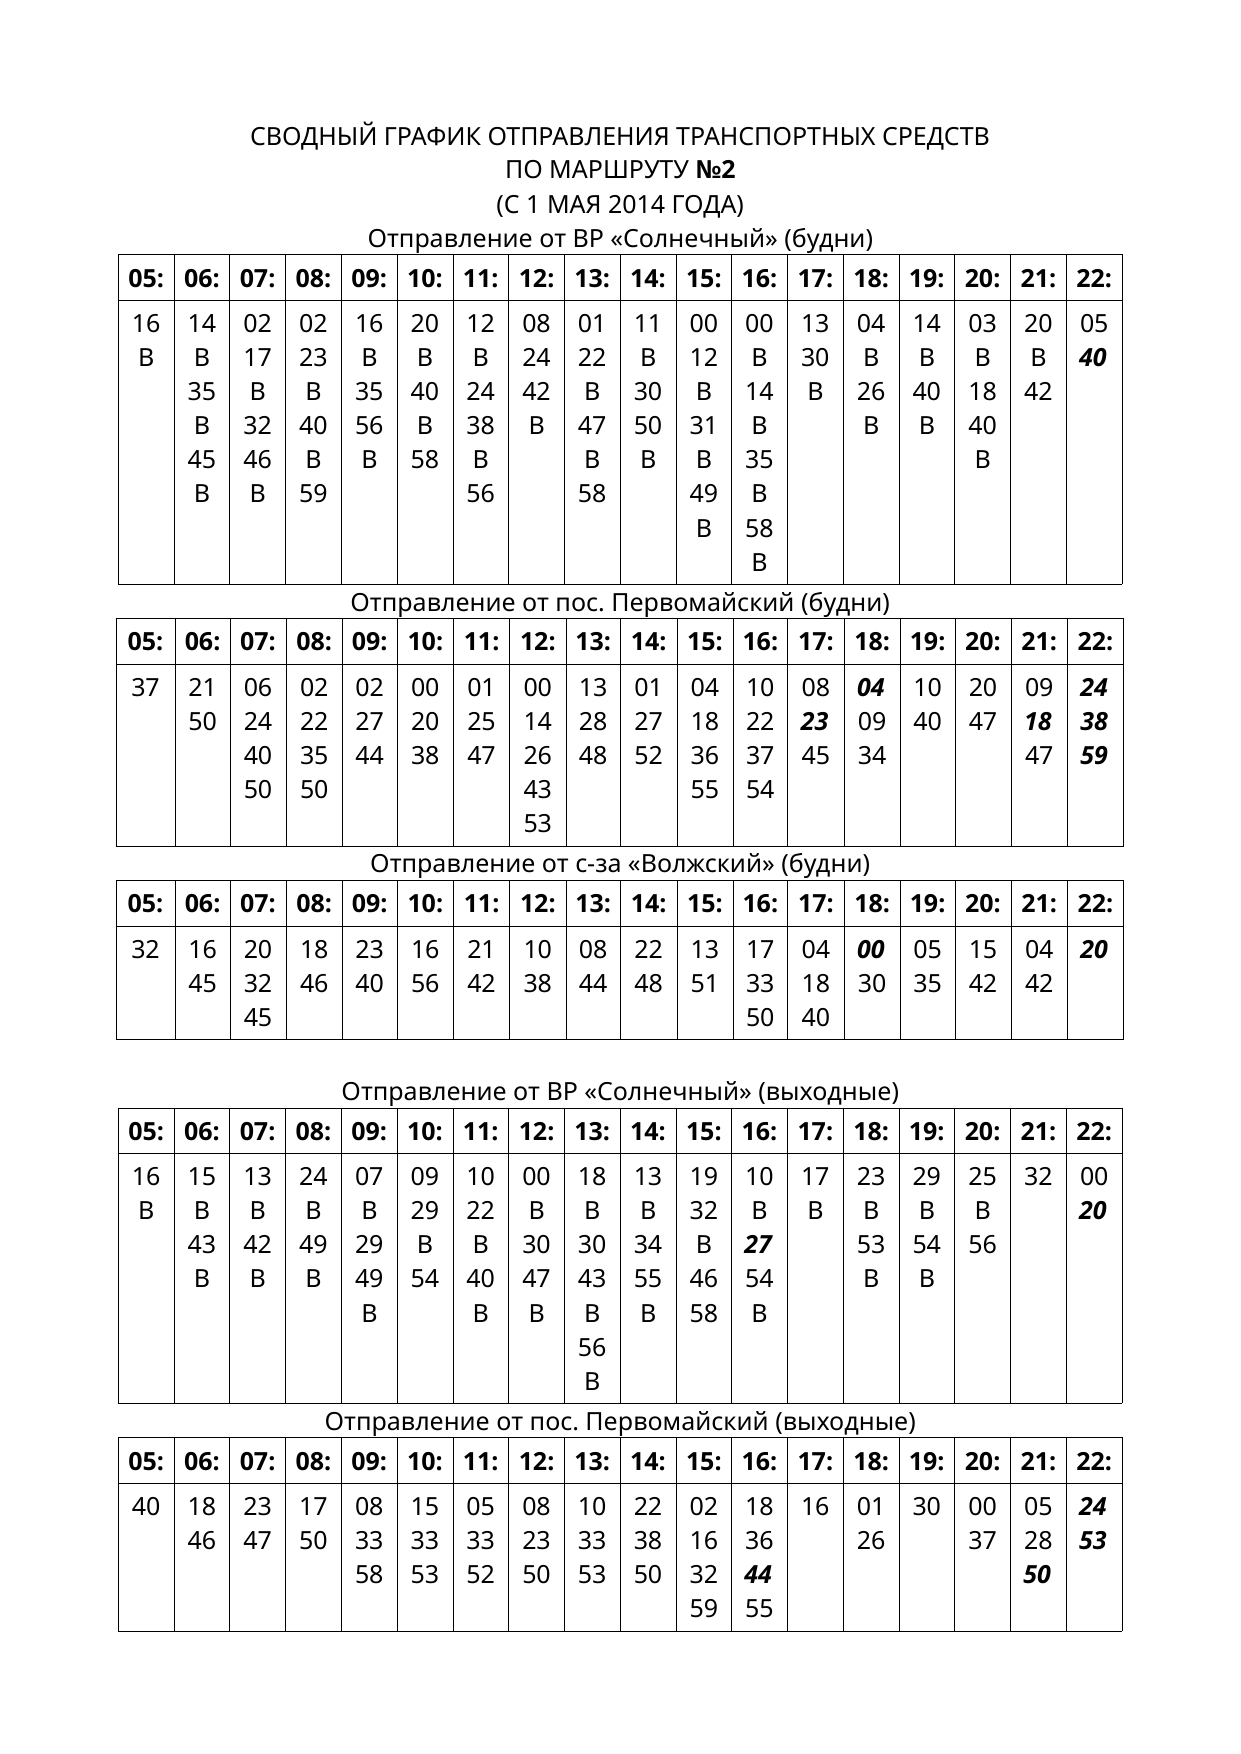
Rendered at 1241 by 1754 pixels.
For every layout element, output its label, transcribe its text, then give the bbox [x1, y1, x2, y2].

table_cell 04 42 [1012, 927, 1067, 1039]
table_header 13: [567, 619, 620, 664]
table_header 15: [678, 619, 733, 664]
table_cell 18 46 [287, 927, 342, 1039]
table_cell 40 [119, 1484, 174, 1631]
table_header 18: [844, 1109, 899, 1153]
table_header 16: [734, 881, 787, 926]
table_cell 13В 34 55В [621, 1154, 676, 1403]
table_header 13: [565, 255, 620, 300]
table_header 11: [454, 1109, 508, 1153]
table_header 21: [1011, 1438, 1066, 1483]
table_cell 16 45 [176, 927, 230, 1039]
table_header 14: [621, 1438, 676, 1483]
table_cell 15В 43В [175, 1154, 229, 1403]
table_header 17: [788, 619, 844, 664]
table_cell 16 [788, 1484, 843, 1631]
table_cell 23 47 [230, 1484, 285, 1631]
table_cell 16В [119, 301, 174, 584]
table_cell 13 51 [678, 927, 733, 1039]
table_header 18: [845, 619, 900, 664]
table_cell 10 22В 40В [454, 1154, 508, 1403]
table_cell 00 14 26 43 53 [510, 665, 566, 846]
table_cell 20 [1068, 927, 1123, 1039]
table_cell 02 22 35 50 [287, 665, 342, 846]
table_cell 14В 40В [900, 301, 954, 584]
table_cell 13 28 48 [567, 665, 620, 846]
table_header 12: [509, 255, 564, 300]
text СВОДНЫЙ ГРАФИК ОТПРАВЛЕНИЯ ТРАНСПОРТНЫХ СРЕДСТВ [118, 118, 1122, 152]
table_header 07: [230, 255, 285, 300]
table_cell 10 38 [510, 927, 566, 1039]
text Отправление от ВР «Солнечный» (выходные) [118, 1073, 1122, 1107]
table_header 05: [117, 619, 175, 664]
table_cell 00 20 [1067, 1154, 1122, 1403]
table_header 21: [1012, 619, 1067, 664]
table_cell 05 40 [1067, 301, 1122, 584]
table_header 06: [176, 619, 230, 664]
table_cell 04 09 34 [845, 665, 900, 846]
table_header 09: [342, 1438, 397, 1483]
table_header 18: [845, 881, 900, 926]
table_cell 01 22В 47В 58 [565, 301, 620, 584]
table_cell 30 [900, 1484, 954, 1631]
table_cell 21 42 [454, 927, 509, 1039]
table_cell 18 46 [175, 1484, 229, 1631]
text Отправление от пос. Первомайский (выходные) [118, 1404, 1122, 1437]
text Отправление от ВР «Солнечный» (будни) [118, 220, 1122, 254]
table_cell 08 33 58 [342, 1484, 397, 1631]
table_cell 20В 40В 58 [398, 301, 453, 584]
table_cell 20 32 45 [231, 927, 286, 1039]
table_cell 07В 29 49В [342, 1154, 397, 1403]
table_header 16: [734, 619, 787, 664]
table_header 17: [788, 1438, 843, 1483]
table_cell 22 38 50 [621, 1484, 676, 1631]
table_header 07: [231, 619, 286, 664]
table_cell 00В 30 47В [509, 1154, 564, 1403]
table_cell 24 38 59 [1068, 665, 1123, 846]
table_header 09: [342, 255, 397, 300]
table_cell 32 [1011, 1154, 1066, 1403]
table_cell 18 36 44 55 [732, 1484, 787, 1631]
table_header 17: [788, 255, 843, 300]
table_header 05: [119, 255, 174, 300]
table_header 08: [287, 881, 342, 926]
table_header 14: [621, 619, 677, 664]
table_header 21: [1011, 1109, 1066, 1153]
table_header 13: [565, 1438, 620, 1483]
table_header 22: [1068, 881, 1123, 926]
table_header 19: [900, 255, 954, 300]
table_cell 01 27 52 [621, 665, 677, 846]
text Отправление от с-за «Волжский» (будни) [118, 847, 1122, 880]
table_header 06: [176, 881, 230, 926]
table_cell 21 50 [176, 665, 230, 846]
table_cell 02 27 44 [343, 665, 397, 846]
table_header 10: [398, 881, 453, 926]
table_cell 22 48 [621, 927, 677, 1039]
table_cell 13В 42В [230, 1154, 285, 1403]
table_header 10: [398, 255, 453, 300]
table_header 11: [454, 255, 508, 300]
table_cell 02 16 32 59 [677, 1484, 731, 1631]
table_cell 03В 18 40В [955, 301, 1010, 584]
table_header 05: [119, 1438, 174, 1483]
table_header 22: [1067, 1109, 1122, 1153]
table_header 22: [1067, 1438, 1122, 1483]
table_cell 24В 49В [286, 1154, 341, 1403]
table_cell 09 29В 54 [398, 1154, 453, 1403]
table_header 06: [175, 1438, 229, 1483]
table_cell 04 18 36 55 [678, 665, 733, 846]
table_header 19: [900, 1438, 954, 1483]
table_cell 23 40 [343, 927, 397, 1039]
table_header 14: [621, 881, 677, 926]
table_header 18: [844, 1438, 899, 1483]
table_cell 05 28 50 [1011, 1484, 1066, 1631]
table_cell 16 56 [398, 927, 453, 1039]
table_cell 00 12В 31В 49В [677, 301, 731, 584]
table_header 05: [117, 881, 175, 926]
table_cell 05 33 52 [454, 1484, 508, 1631]
table_cell 29В 54В [900, 1154, 954, 1403]
table_header 12: [510, 881, 566, 926]
table_header 08: [286, 255, 341, 300]
table_header 15: [678, 881, 733, 926]
table_header 16: [732, 1109, 787, 1153]
table_cell 08 23 45 [788, 665, 844, 846]
table_header 16: [732, 1438, 787, 1483]
table_cell 32 [117, 927, 175, 1039]
table_header 08: [286, 1109, 341, 1153]
table_header 20: [955, 255, 1010, 300]
table_cell 00 20 38 [398, 665, 453, 846]
table_cell 18В 30 43В 56В [565, 1154, 620, 1403]
table_cell 06 24 40 50 [231, 665, 286, 846]
table_cell 16В 35 56В [342, 301, 397, 584]
table_header 13: [565, 1109, 620, 1153]
table_header 07: [230, 1109, 285, 1153]
table_header 11: [454, 881, 509, 926]
table_header 06: [175, 255, 229, 300]
table_header 11: [454, 1438, 508, 1483]
table_cell 02 17В 32 46В [230, 301, 285, 584]
table_header 09: [342, 1109, 397, 1153]
table_cell 16В [119, 1154, 174, 1403]
table_cell 20В 42 [1011, 301, 1066, 584]
table_header 21: [1011, 255, 1066, 300]
table_header 20: [955, 1109, 1010, 1153]
table_header 14: [621, 1109, 676, 1153]
table_header 15: [677, 255, 731, 300]
text ПО МАРШРУТУ №2 [118, 152, 1122, 186]
table_header 19: [900, 1109, 954, 1153]
table_cell 01 26 [844, 1484, 899, 1631]
table_cell 02 23В 40В 59 [286, 301, 341, 584]
table_header 13: [567, 881, 620, 926]
table_header 07: [231, 881, 286, 926]
table_cell 01 25 47 [454, 665, 509, 846]
table_header 07: [230, 1438, 285, 1483]
table_cell 17 33 50 [734, 927, 787, 1039]
table_cell 23В 53В [844, 1154, 899, 1403]
table_cell 10 33 53 [565, 1484, 620, 1631]
table_cell 17В [788, 1154, 843, 1403]
table_header 09: [343, 881, 397, 926]
table_header 10: [398, 619, 453, 664]
table_header 20: [956, 881, 1011, 926]
table_header 08: [286, 1438, 341, 1483]
table_cell 13 30В [788, 301, 843, 584]
table_cell 11В 30 50В [621, 301, 676, 584]
table_cell 25В 56 [955, 1154, 1010, 1403]
table_cell 08 44 [567, 927, 620, 1039]
table_cell 14В 35В 45В [175, 301, 229, 584]
table_cell 00 37 [955, 1484, 1010, 1631]
table_header 11: [454, 619, 509, 664]
table_header 18: [844, 255, 899, 300]
table_header 10: [398, 1109, 453, 1153]
table_header 16: [732, 255, 787, 300]
table_cell 10В 27 54В [732, 1154, 787, 1403]
text Отправление от пос. Первомайский (будни) [118, 585, 1122, 618]
table_cell 00 30 [845, 927, 900, 1039]
table_header 17: [788, 881, 844, 926]
table_header 19: [901, 881, 955, 926]
table_cell 37 [117, 665, 175, 846]
table_cell 08 23 50 [509, 1484, 564, 1631]
table_cell 12В 24 38В 56 [454, 301, 508, 584]
table_header 06: [175, 1109, 229, 1153]
text (С 1 МАЯ 2014 ГОДА) [118, 186, 1122, 220]
table_header 12: [509, 1109, 564, 1153]
table_cell 20 47 [956, 665, 1011, 846]
table_header 14: [621, 255, 676, 300]
table_header 20: [956, 619, 1011, 664]
table_header 22: [1067, 255, 1122, 300]
table_header 15: [677, 1438, 731, 1483]
table_header 19: [901, 619, 955, 664]
table_cell 08 24 42В [509, 301, 564, 584]
table_header 10: [398, 1438, 453, 1483]
table_cell 15 33 53 [398, 1484, 453, 1631]
table_header 21: [1012, 881, 1067, 926]
table_cell 10 40 [901, 665, 955, 846]
table_header 05: [119, 1109, 174, 1153]
table_cell 09 18 47 [1012, 665, 1067, 846]
table_header 12: [509, 1438, 564, 1483]
table_cell 00В 14В 35В 58В [732, 301, 787, 584]
table_cell 19 32В 46 58 [677, 1154, 731, 1403]
table_header 17: [788, 1109, 843, 1153]
table_header 12: [510, 619, 566, 664]
table_header 08: [287, 619, 342, 664]
table_cell 17 50 [286, 1484, 341, 1631]
table_header 15: [677, 1109, 731, 1153]
table_cell 04В 26В [844, 301, 899, 584]
table_cell 04 18 40 [788, 927, 844, 1039]
table_header 09: [343, 619, 397, 664]
table_cell 05 35 [901, 927, 955, 1039]
table_cell 10 22 37 54 [734, 665, 787, 846]
table_cell 24 53 [1067, 1484, 1122, 1631]
table_header 22: [1068, 619, 1123, 664]
table_header 20: [955, 1438, 1010, 1483]
table_cell 15 42 [956, 927, 1011, 1039]
